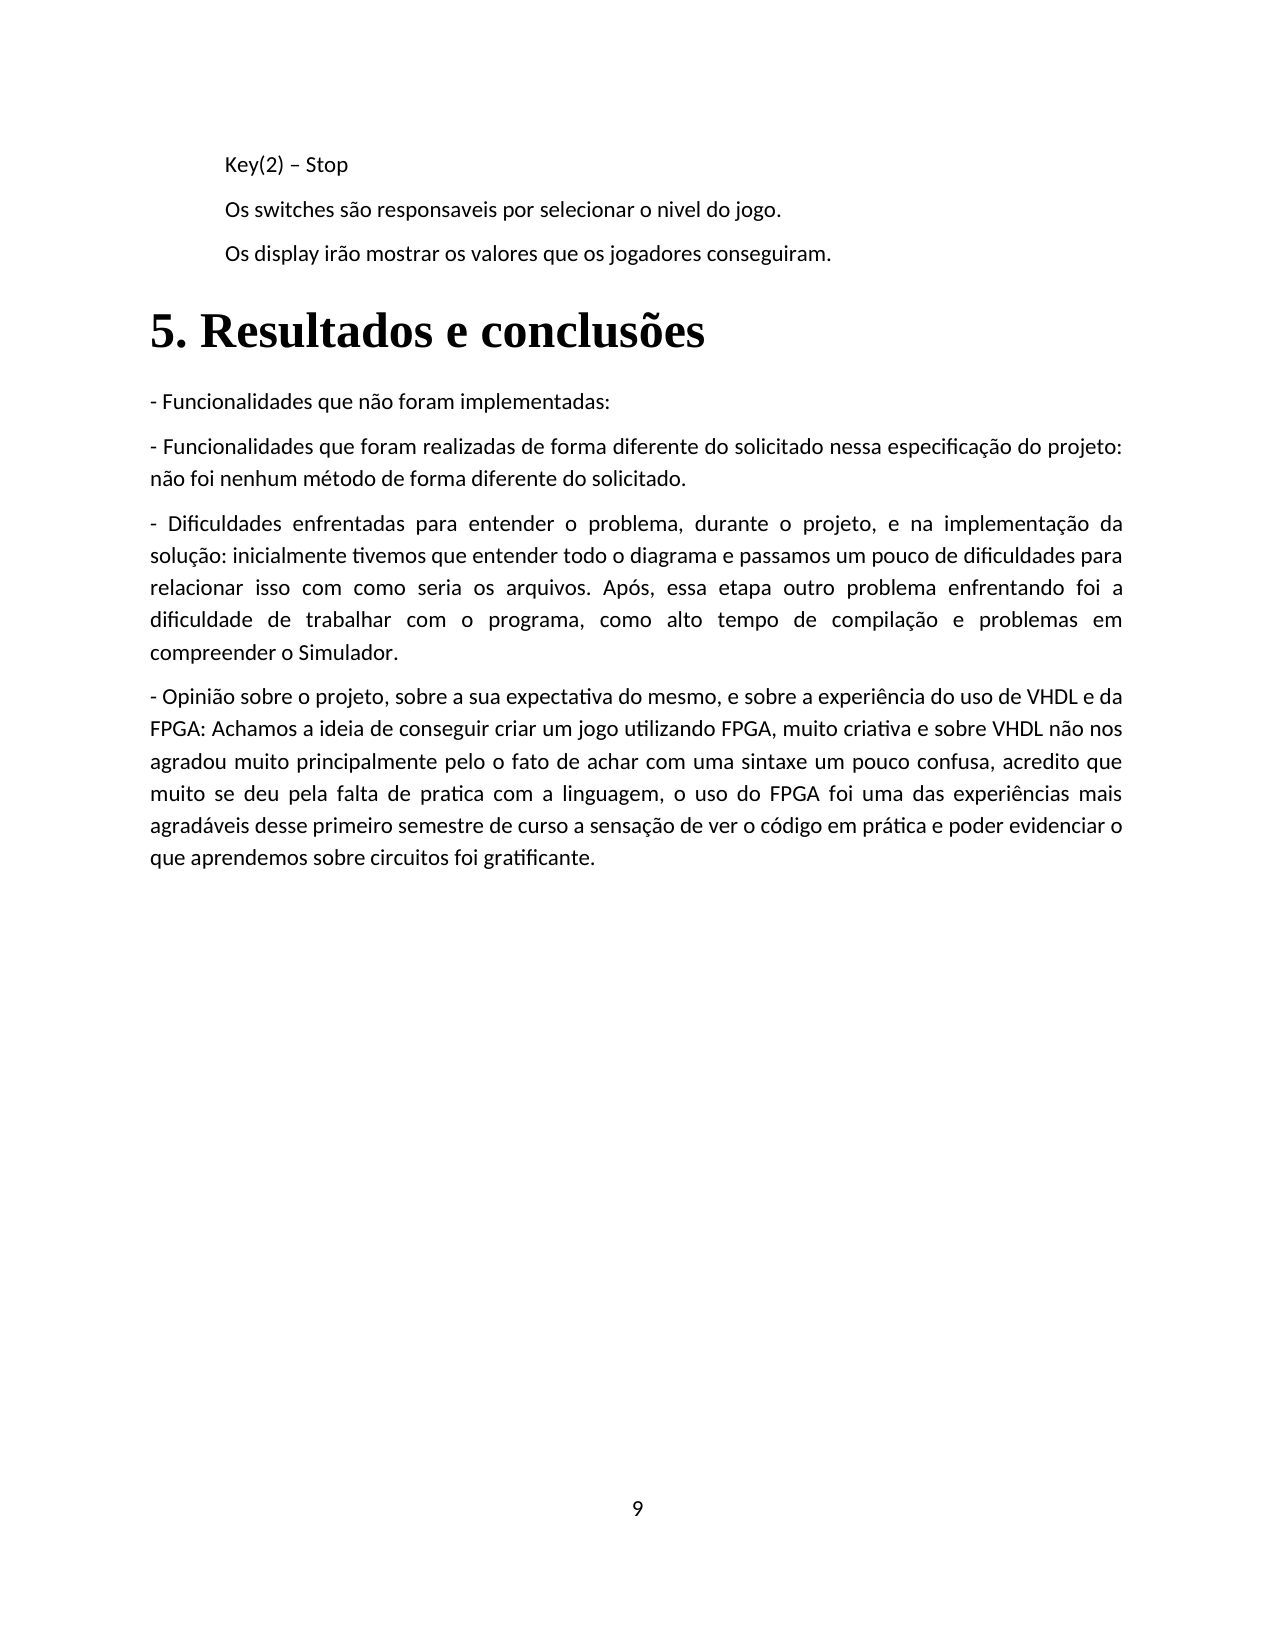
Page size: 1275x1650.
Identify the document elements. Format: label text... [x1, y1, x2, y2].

text - Dificuldades enfrentadas para entender o problema, durante o projeto, e na implementação da solução: inicialmente tivemos que entender todo o diagrama e passamos um pouco de dificuldades para relacionar isso com como seria os arquivos. Após, essa etapa outro problema enfrentando foi a dificuldade de trabalhar com o programa, como alto tempo de compilação e problemas em compreender o Simulador. [150, 509, 1125, 666]
text - Opinião sobre o projeto, sobre a sua expectativa do mesmo, e sobre a experiência do uso de VHDL e da FPGA: Achamos a ideia de conseguir criar um jogo utilizando FPGA, muito criativa e sobre VHDL não nos agradou muito principalmente pelo o fato de achar com uma sintaxe um pouco confusa, acredito que muito se deu pela falta de pratica com a linguagem, o uso do FPGA foi uma das experiências mais agradáveis desse primeiro semestre de curso a sensação de ver o código em prática e poder evidenciar o que aprendemos sobre circuitos foi gratificante. [150, 682, 1125, 871]
text Os switches são responsaveis por selecionar o nivel do jogo. [150, 195, 1125, 223]
subtitle 5. Resultados e conclusões [150, 301, 1125, 358]
text - Funcionalidades que foram realizadas de forma diferente do solicitado nessa especificação do projeto: não foi nenhum método de forma diferente do solicitado. [150, 432, 1125, 492]
text Os display irão mostrar os valores que os jogadores conseguiram. [150, 239, 1125, 267]
text - Funcionalidades que não foram implementadas: [150, 387, 1125, 415]
text Key(2) – Stop [150, 150, 1125, 178]
